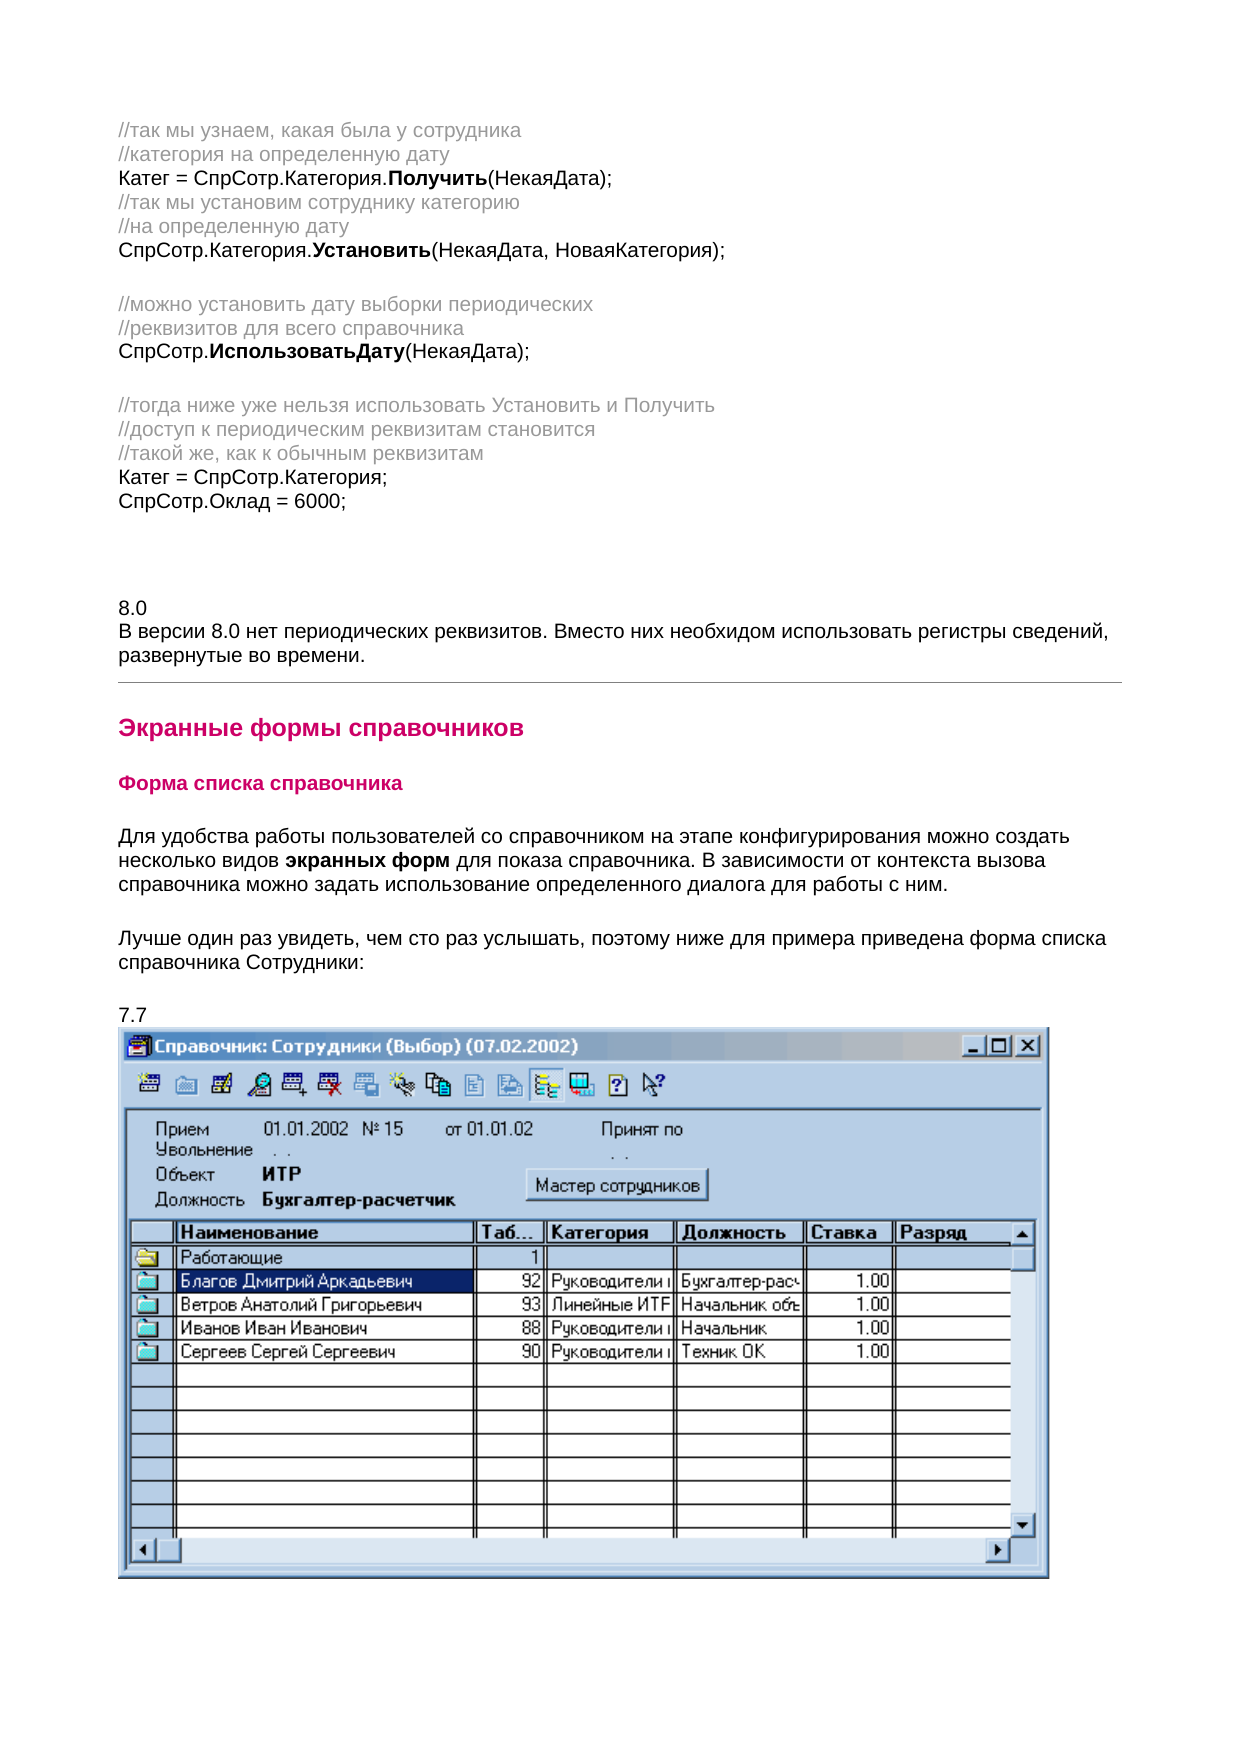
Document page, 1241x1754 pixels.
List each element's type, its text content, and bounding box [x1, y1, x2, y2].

text //тогда ниже уже нельзя использовать Установить и Получить //доступ к периодическим реквизитам становится //такой же, как к обычным реквизитам Катег = СпрСотр.Категория; СпрСотр.Оклад = 6000; [118, 393, 1122, 512]
text //так мы узнаем, какая была у сотрудника //категория на определенную дату Катег = СпрСотр.Категория.Получить(НекаяДата); [118, 118, 1122, 190]
text Форма списка справочника [118, 771, 1122, 795]
text Для удобства работы пользователей со справочником на этапе конфигурирования можно создать несколько видов экранных форм для показа справочника. В зависимости от контекста вызова справочника можно задать использование определенного диалога для работы с ним. [118, 824, 1122, 896]
text Экранные формы справочников [118, 713, 1122, 741]
picture [118, 1027, 1050, 1579]
text Лучше один раз увидеть, чем сто раз услышать, поэтому ниже для примера приведена форма списка справочника Сотрудники: [118, 926, 1122, 974]
text 8.0 В версии 8.0 нет периодических реквизитов. Вместо них необхидом использовать регистры сведений, развернутые во времени. [118, 595, 1122, 667]
text //можно установить дату выборки периодических //реквизитов для всего справочника СпрСотр.ИспользоватьДату(НекаяДата); [118, 291, 1122, 363]
text //так мы установим сотруднику категорию //на определенную дату СпрСотр.Категория.Установить(НекаяДата, НоваяКатегория); [118, 190, 1122, 262]
text 7.7 [118, 1003, 1122, 1579]
